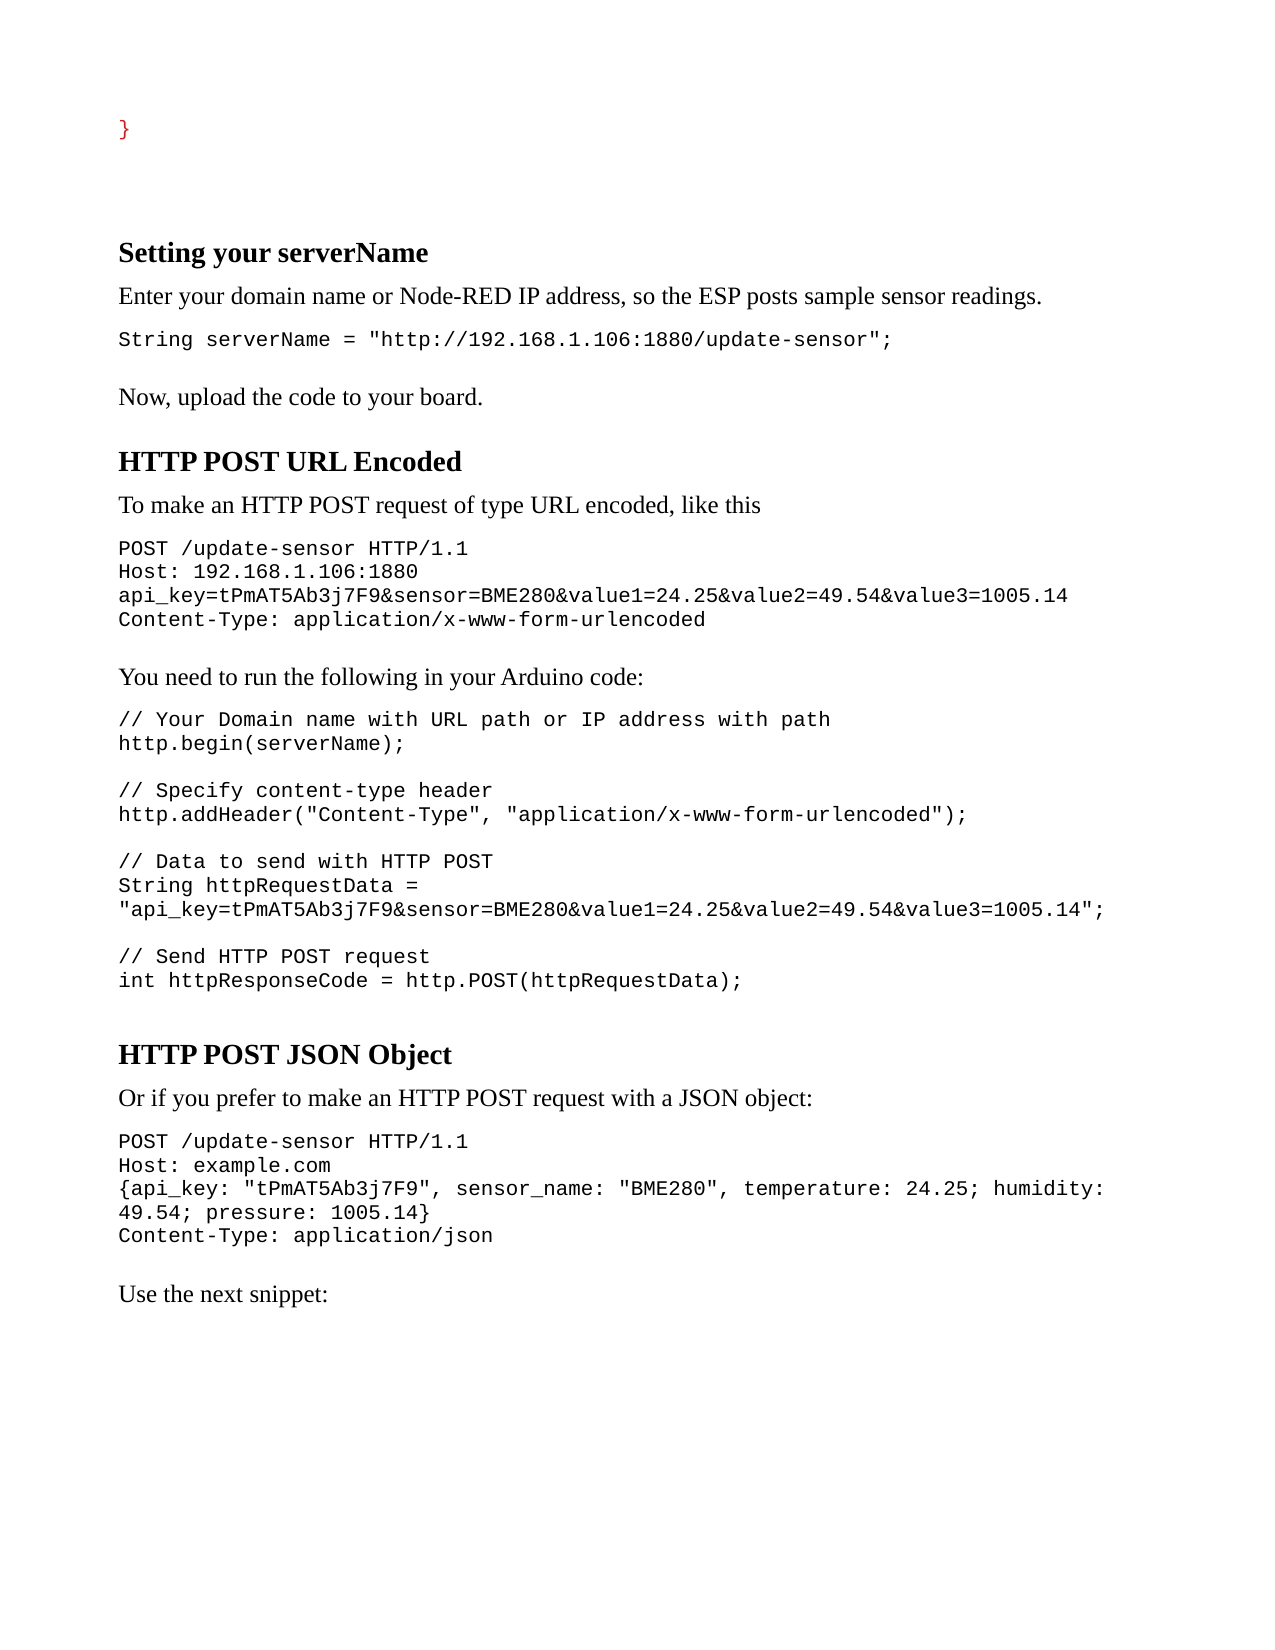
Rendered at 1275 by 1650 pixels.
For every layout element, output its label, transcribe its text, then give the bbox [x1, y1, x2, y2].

text POST /update-sensor HTTP/1.1 [118, 538, 1157, 561]
text Or if you prefer to make an HTTP POST request with a JSON object: [118, 1083, 1157, 1112]
text http.addHeader("Content-Type", "application/x-www-form-urlencoded"); [118, 804, 1157, 828]
text // Send HTTP POST request [118, 946, 1157, 969]
text Now, upload the code to your board. [118, 382, 1157, 411]
text You need to run the following in your Arduino code: [118, 662, 1157, 691]
subtitle HTTP POST URL Encoded [118, 444, 1157, 478]
text } [118, 118, 1157, 142]
text POST /update-sensor HTTP/1.1 [118, 1131, 1157, 1154]
text Content-Type: application/x-www-form-urlencoded [118, 609, 1157, 632]
text Content-Type: application/json [118, 1226, 1157, 1249]
text Enter your domain name or Node-RED IP address, so the ESP posts sample sensor readings. [118, 281, 1157, 310]
subtitle Setting your serverName [118, 235, 1157, 269]
subtitle HTTP POST JSON Object [118, 1037, 1157, 1071]
text api_key=tPmAT5Ab3j7F9&sensor=BME280&value1=24.25&value2=49.54&value3=1005.14 [118, 585, 1157, 609]
text Host: 192.168.1.106:1880 [118, 561, 1157, 585]
text To make an HTTP POST request of type URL encoded, like this [118, 490, 1157, 519]
text http.begin(serverName); [118, 733, 1157, 757]
text String serverName = "http://192.168.1.106:1880/update-sensor"; [118, 329, 1157, 352]
text String httpRequestData = "api_key=tPmAT5Ab3j7F9&sensor=BME280&value1=24.25&value2=49.54&value3=1005.14"; [118, 875, 1157, 922]
text Host: example.com [118, 1154, 1157, 1178]
text // Specify content-type header [118, 780, 1157, 804]
text // Your Domain name with URL path or IP address with path [118, 709, 1157, 733]
text Use the next snippet: [118, 1279, 1157, 1307]
text // Data to send with HTTP POST [118, 851, 1157, 875]
text {api_key: "tPmAT5Ab3j7F9", sensor_name: "BME280", temperature: 24.25; humidity: 49.54; pressure: 1005.14} [118, 1178, 1157, 1226]
text int httpResponseCode = http.POST(httpRequestData); [118, 969, 1157, 993]
